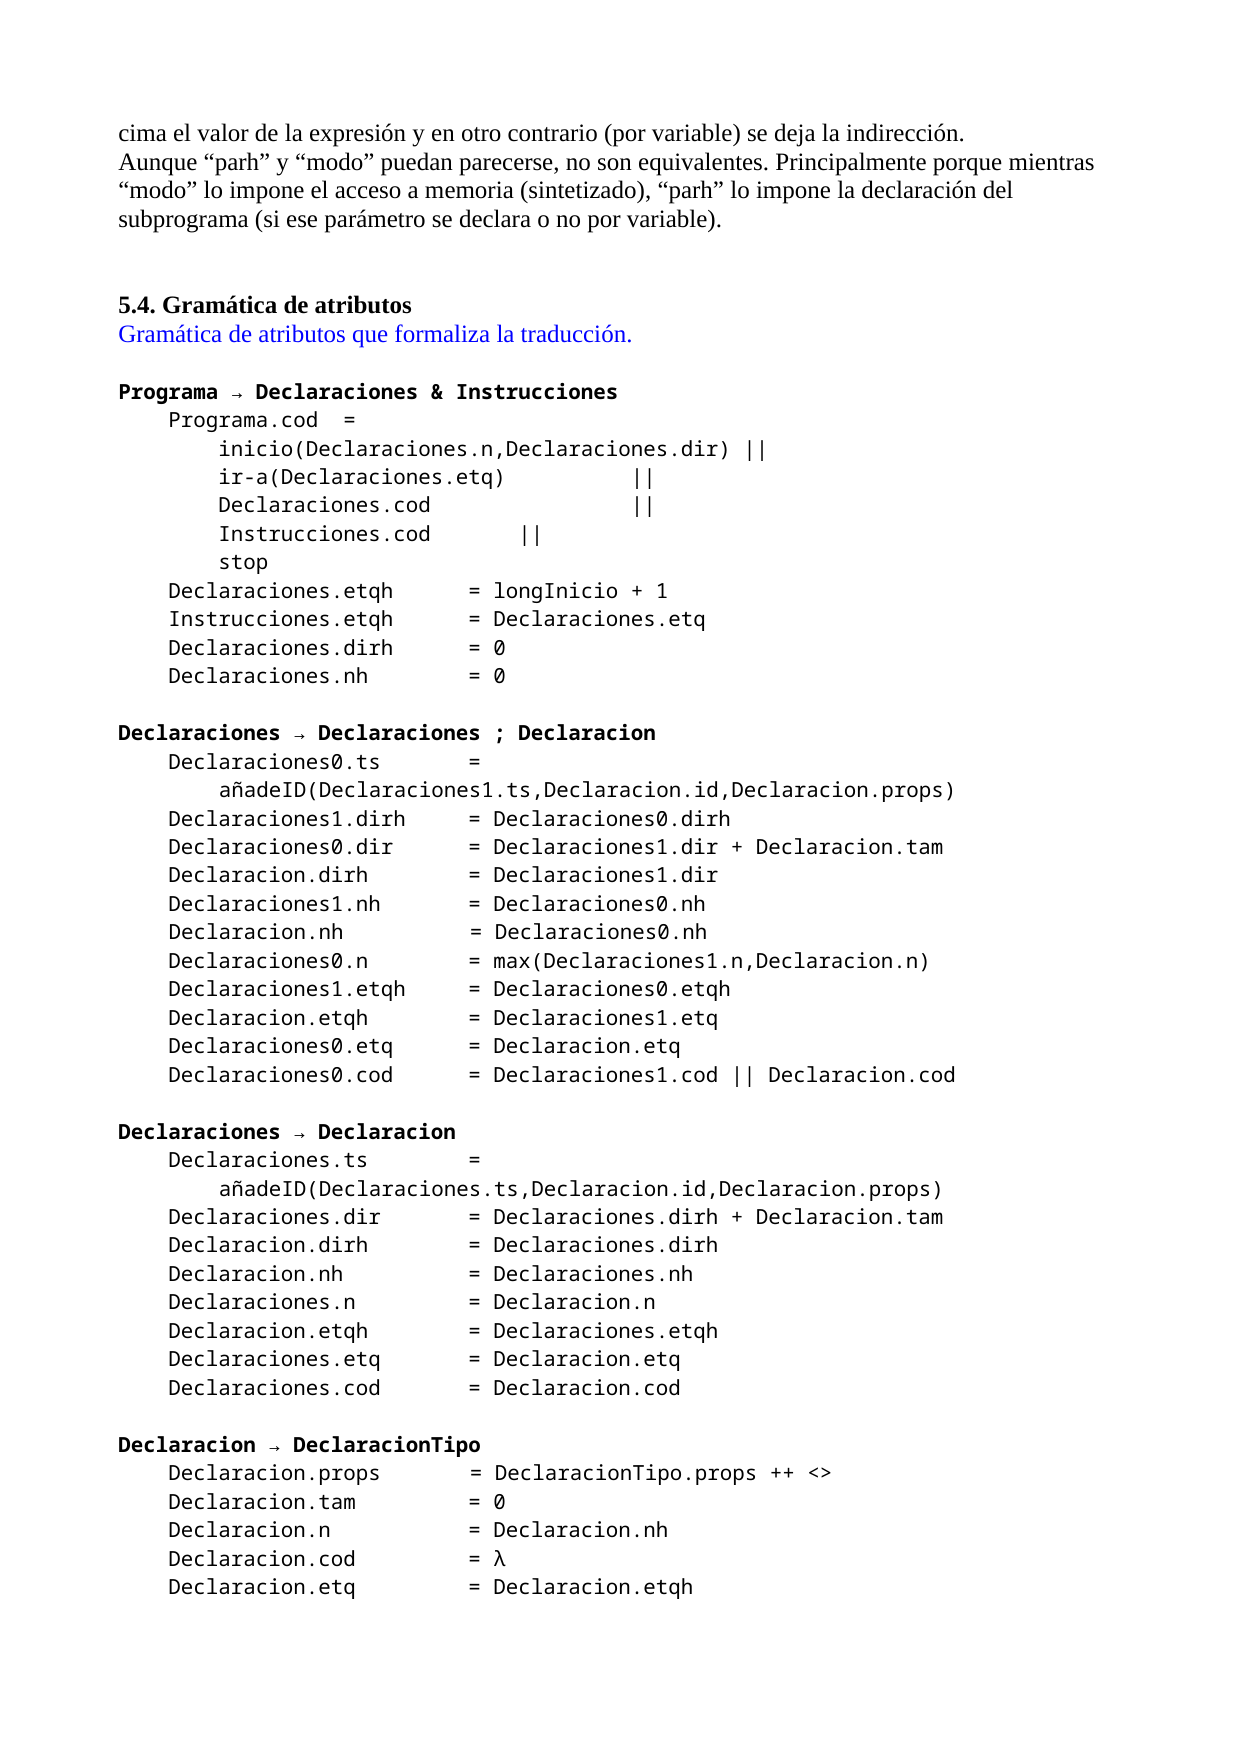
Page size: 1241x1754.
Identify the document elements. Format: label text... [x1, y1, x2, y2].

text Declaraciones.etqh = longInicio + 1 [118, 576, 1122, 604]
text Declaracion.dirh = Declaraciones.dirh [118, 1231, 1122, 1259]
text Declaraciones.etq = Declaracion.etq [118, 1344, 1122, 1373]
text ir-a(Declaraciones.etq) || [118, 462, 1122, 491]
text Programa → Declaraciones & Instrucciones [118, 377, 1122, 405]
text Declaraciones0.etq = Declaracion.etq [118, 1031, 1122, 1060]
text Declaraciones0.dir = Declaraciones1.dir + Declaracion.tam [118, 832, 1122, 861]
text Declaraciones.cod = Declaracion.cod [118, 1373, 1122, 1401]
text Declaraciones1.etqh = Declaraciones0.etqh [118, 974, 1122, 1003]
text Declaracion.etqh = Declaraciones1.etq [118, 1003, 1122, 1031]
text Declaracion → DeclaracionTipo [118, 1430, 1122, 1458]
text añadeID(Declaraciones.ts,Declaracion.id,Declaracion.props) [118, 1174, 1122, 1202]
text Declaracion.etqh = Declaraciones.etqh [118, 1316, 1122, 1344]
text Declaracion.props = DeclaracionTipo.props ++ <> [118, 1458, 1122, 1487]
text cima el valor de la expresión y en otro contrario (por variable) se deja la indirección. [118, 118, 1122, 147]
text Declaraciones1.dirh = Declaraciones0.dirh [118, 804, 1122, 832]
text Declaracion.n = Declaracion.nh [118, 1515, 1122, 1544]
text Declaracion.tam = 0 [118, 1487, 1122, 1515]
text Declaraciones → Declaraciones ; Declaracion [118, 718, 1122, 747]
text Declaraciones.n = Declaracion.n [118, 1287, 1122, 1316]
text Declaraciones.nh = 0 [118, 661, 1122, 690]
text Declaracion.cod = λ [118, 1544, 1122, 1572]
text Declaraciones → Declaracion [118, 1117, 1122, 1145]
text Programa.cod = [118, 405, 1122, 434]
text Declaracion.nh = Declaraciones0.nh [118, 917, 1122, 946]
text Declaracion.nh = Declaraciones.nh [118, 1259, 1122, 1287]
text Declaracion.dirh = Declaraciones1.dir [118, 861, 1122, 889]
text Declaracion.etq = Declaracion.etqh [118, 1572, 1122, 1601]
text Declaraciones.cod || [118, 491, 1122, 519]
text Declaraciones.ts = [118, 1145, 1122, 1174]
text stop [118, 547, 1122, 576]
text Declaraciones1.nh = Declaraciones0.nh [118, 889, 1122, 917]
text Declaraciones0.cod = Declaraciones1.cod || Declaracion.cod [118, 1060, 1122, 1088]
text Declaraciones.dir = Declaraciones.dirh + Declaracion.tam [118, 1202, 1122, 1231]
text Instrucciones.etqh = Declaraciones.etq [118, 604, 1122, 633]
text Gramática de atributos que formaliza la traducción. [118, 319, 1122, 348]
text Declaraciones0.n = max(Declaraciones1.n,Declaracion.n) [118, 946, 1122, 974]
text Instrucciones.cod || [118, 519, 1122, 547]
text Aunque “parh” y “modo” puedan parecerse, no son equivalentes. Principalmente porque mientras “modo” lo impone el acceso a memoria (sintetizado), “parh” lo impone la declaración del subprograma (si ese parámetro se declara o no por variable). [118, 147, 1122, 233]
text Declaraciones0.ts = añadeID(Declaraciones1.ts,Declaracion.id,Declaracion.props) [118, 747, 1122, 804]
text inicio(Declaraciones.n,Declaraciones.dir) || [118, 434, 1122, 462]
text Declaraciones.dirh = 0 [118, 633, 1122, 661]
text 5.4. Gramática de atributos [118, 291, 1122, 319]
